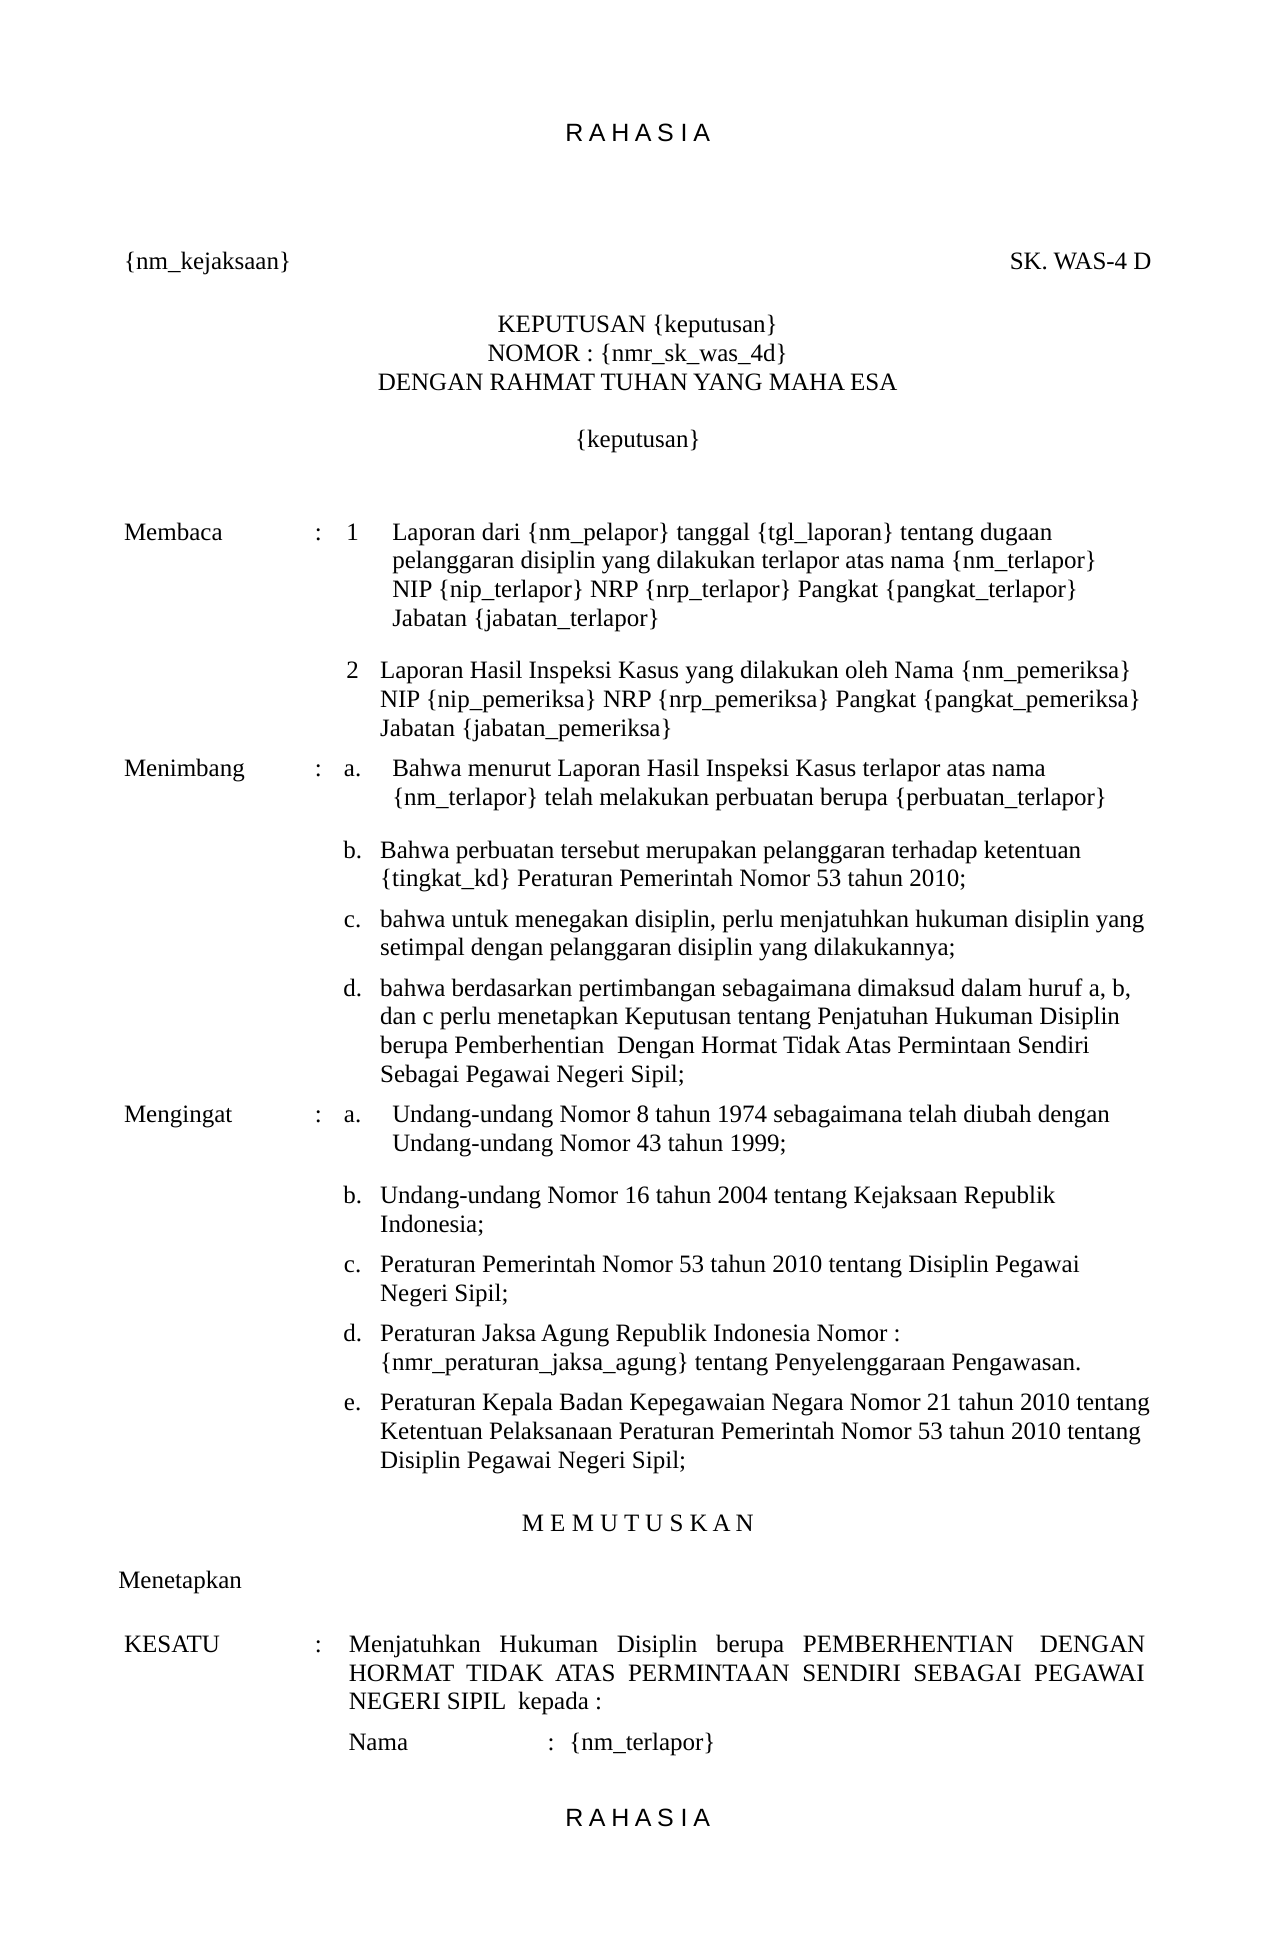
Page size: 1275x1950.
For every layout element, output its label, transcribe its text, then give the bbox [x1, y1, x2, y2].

table_cell b. [331, 829, 374, 898]
table_cell [118, 1313, 306, 1382]
table_cell [306, 650, 331, 747]
text DENGAN RAHMAT TUHAN YANG MAHA ESA [118, 367, 1157, 396]
table_cell a. [331, 748, 374, 829]
table_cell c. [331, 898, 374, 967]
text M E M U T U S K A N [118, 1508, 1157, 1537]
table_cell Peraturan Jaksa Agung Republik Indonesia Nomor : {nmr_peraturan_jaksa_agung} tentang Penyelenggaraan Pengawasan. [374, 1313, 1157, 1382]
table_cell c. [331, 1244, 374, 1313]
table_header 1 [331, 511, 374, 650]
table_cell Nama [331, 1721, 538, 1761]
table_header Laporan dari {nm_pelapor} tanggal {tgl_laporan} tentang dugaan pelanggaran disiplin yang dilakukan terlapor atas nama {nm_terlapor} NIP {nip_terlapor} NRP {nrp_terlapor} Pangkat {pangkat_terlapor} Jabatan {jabatan_terlapor} [374, 511, 1157, 650]
table_cell [306, 1313, 331, 1382]
table_cell Peraturan Pemerintah Nomor 53 tahun 2010 tentang Disiplin Pegawai Negeri Sipil; [374, 1244, 1157, 1313]
table_cell Undang-undang Nomor 8 tahun 1974 sebagaimana telah diubah dengan Undang-undang Nomor 43 tahun 1999; [374, 1093, 1157, 1175]
table_cell [306, 829, 331, 898]
table_cell [306, 1382, 331, 1479]
table_cell Mengingat [118, 1093, 306, 1175]
table_cell [118, 829, 306, 898]
table_cell [118, 967, 306, 1093]
table_cell [118, 1721, 306, 1761]
table_cell d. [331, 967, 374, 1093]
table_cell [118, 650, 306, 747]
table_cell : [306, 748, 331, 829]
table_header [756, 176, 1157, 212]
table_cell [118, 898, 306, 967]
table_cell [118, 1382, 306, 1479]
table_cell [118, 1175, 306, 1244]
table_cell [118, 1244, 306, 1313]
table_cell d. [331, 1313, 374, 1382]
text KEPUTUSAN {keputusan} [118, 309, 1157, 338]
table_header [118, 176, 756, 212]
table_cell [306, 898, 331, 967]
table_cell Bahwa perbuatan tersebut merupakan pelanggaran terhadap ketentuan {tingkat_kd} Peraturan Pemerintah Nomor 53 tahun 2010; [374, 829, 1157, 898]
table_cell [306, 1175, 331, 1244]
table_cell Undang-undang Nomor 16 tahun 2004 tentang Kejaksaan Republik Indonesia; [374, 1175, 1157, 1244]
table_cell 2 [331, 650, 374, 747]
table_cell bahwa berdasarkan pertimbangan sebagaimana dimaksud dalam huruf a, b, dan c perlu menetapkan Keputusan tentang Penjatuhan Hukuman Disiplin berupa Pemberhentian Dengan Hormat Tidak Atas Permintaan Sendiri Sebagai Pegawai Negeri Sipil; [374, 967, 1157, 1093]
text Menetapkan [118, 1566, 1157, 1594]
table_cell [306, 1721, 331, 1761]
table_header {nm_kejaksaan} [118, 241, 761, 281]
text NOMOR : {nmr_sk_was_4d} [118, 338, 1157, 367]
table_cell b. [331, 1175, 374, 1244]
table_header Membaca [118, 511, 306, 650]
table_cell : [538, 1721, 563, 1761]
table_cell e. [331, 1382, 374, 1479]
table_cell a. [331, 1093, 374, 1175]
table_cell {nm_terlapor} [563, 1721, 1157, 1761]
table_cell [306, 1244, 331, 1313]
table_cell Laporan Hasil Inspeksi Kasus yang dilakukan oleh Nama {nm_pemeriksa} NIP {nip_pemeriksa} NRP {nrp_pemeriksa} Pangkat {pangkat_pemeriksa} Jabatan {jabatan_pemeriksa} [374, 650, 1157, 747]
table_cell Menimbang [118, 748, 306, 829]
table_cell bahwa untuk menegakan disiplin, perlu menjatuhkan hukuman disiplin yang setimpal dengan pelanggaran disiplin yang dilakukannya; [374, 898, 1157, 967]
table_cell Peraturan Kepala Badan Kepegawaian Negara Nomor 21 tahun 2010 tentang Ketentuan Pelaksanaan Peraturan Pemerintah Nomor 53 tahun 2010 tentang Disiplin Pegawai Negeri Sipil; [374, 1382, 1157, 1479]
table_cell Bahwa menurut Laporan Hasil Inspeksi Kasus terlapor atas nama {nm_terlapor} telah melakukan perbuatan berupa {perbuatan_terlapor} [374, 748, 1157, 829]
table_header SK. WAS-4 D [761, 241, 1157, 281]
text {keputusan} [118, 424, 1157, 453]
table_header KESATU [118, 1623, 306, 1721]
table_header Menjatuhkan Hukuman Disiplin berupa PEMBERHENTIAN DENGAN HORMAT TIDAK ATAS PERMINTAAN SENDIRI SEBAGAI PEGAWAI NEGERI SIPIL kepada : [331, 1623, 1157, 1721]
table_cell [306, 967, 331, 1093]
table_cell : [306, 1093, 331, 1175]
table_header : [306, 1623, 331, 1721]
table_header : [306, 511, 331, 650]
